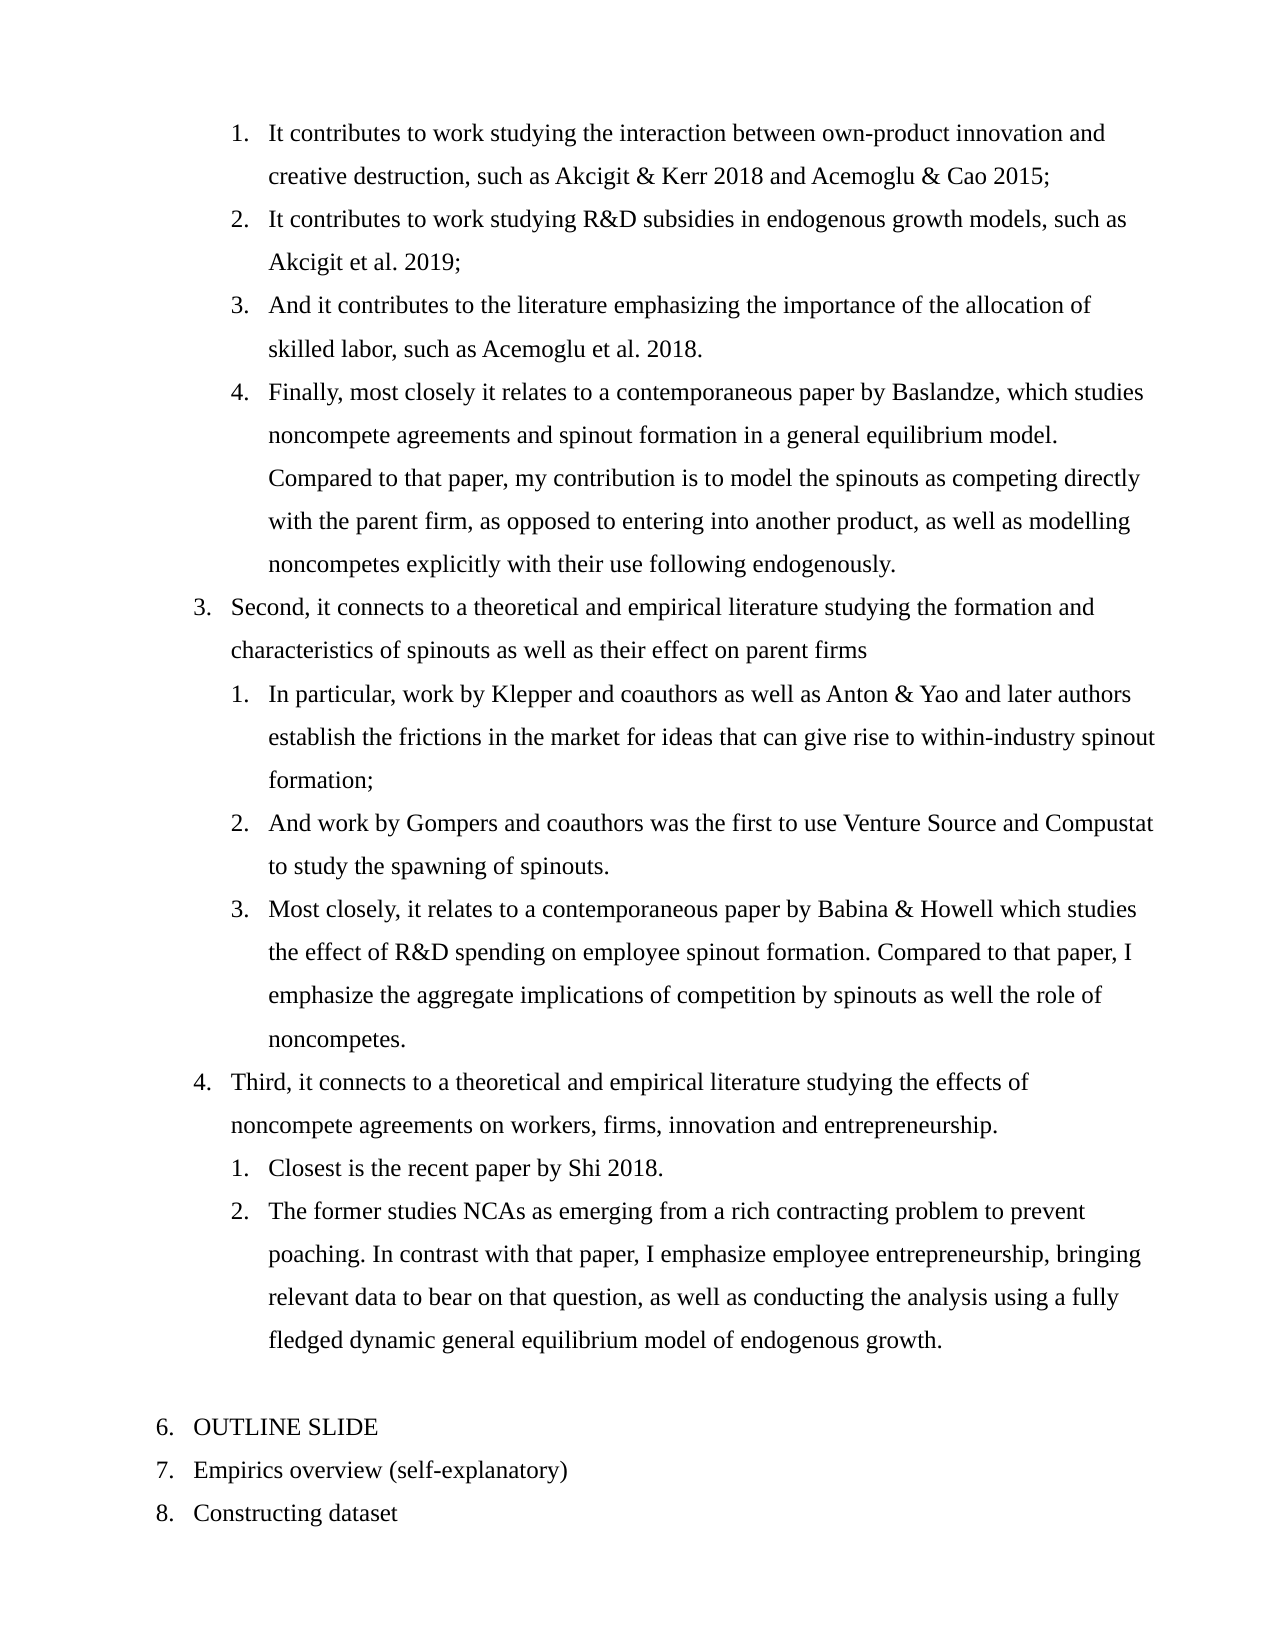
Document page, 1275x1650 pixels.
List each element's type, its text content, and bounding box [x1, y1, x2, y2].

list In particular, work by Klepper and coauthors as well as Anton & Yao and later authors establish the frictions in the market for ideas that can give rise to within-industry spinout formation; [231, 679, 1157, 794]
list Finally, most closely it relates to a contemporaneous paper by Baslandze, which studies noncompete agreements and spinout formation in a general equilibrium model. Compared to that paper, my contribution is to model the spinouts as competing directly with the parent firm, as opposed to entering into another product, as well as modelling noncompetes explicitly with their use following endogenously. [231, 377, 1157, 578]
list Second, it connects to a theoretical and empirical literature studying the formation and characteristics of spinouts as well as their effect on parent firms [193, 592, 1157, 664]
list Most closely, it relates to a contemporaneous paper by Babina & Howell which studies the effect of R&D spending on employee spinout formation. Compared to that paper, I emphasize the aggregate implications of competition by spinouts as well the role of noncompetes. [231, 894, 1157, 1052]
list Constructing dataset [156, 1498, 1157, 1527]
list It contributes to work studying the interaction between own-product innovation and creative destruction, such as Akcigit & Kerr 2018 and Acemoglu & Cao 2015; [231, 118, 1157, 190]
list OUTLINE SLIDE [156, 1412, 1157, 1441]
list Empirics overview (self-explanatory) [156, 1455, 1157, 1484]
list The former studies NCAs as emerging from a rich contracting problem to prevent poaching. In contrast with that paper, I emphasize employee entrepreneurship, bringing relevant data to bear on that question, as well as conducting the analysis using a fully fledged dynamic general equilibrium model of endogenous growth. [231, 1196, 1157, 1354]
list Third, it connects to a theoretical and empirical literature studying the effects of noncompete agreements on workers, firms, innovation and entrepreneurship. [193, 1067, 1157, 1139]
list And it contributes to the literature emphasizing the importance of the allocation of skilled labor, such as Acemoglu et al. 2018. [231, 291, 1157, 362]
list Closest is the recent paper by Shi 2018. [231, 1153, 1157, 1182]
list It contributes to work studying R&D subsidies in endogenous growth models, such as Akcigit et al. 2019; [231, 204, 1157, 276]
list And work by Gompers and coauthors was the first to use Venture Source and Compustat to study the spawning of spinouts. [231, 808, 1157, 880]
